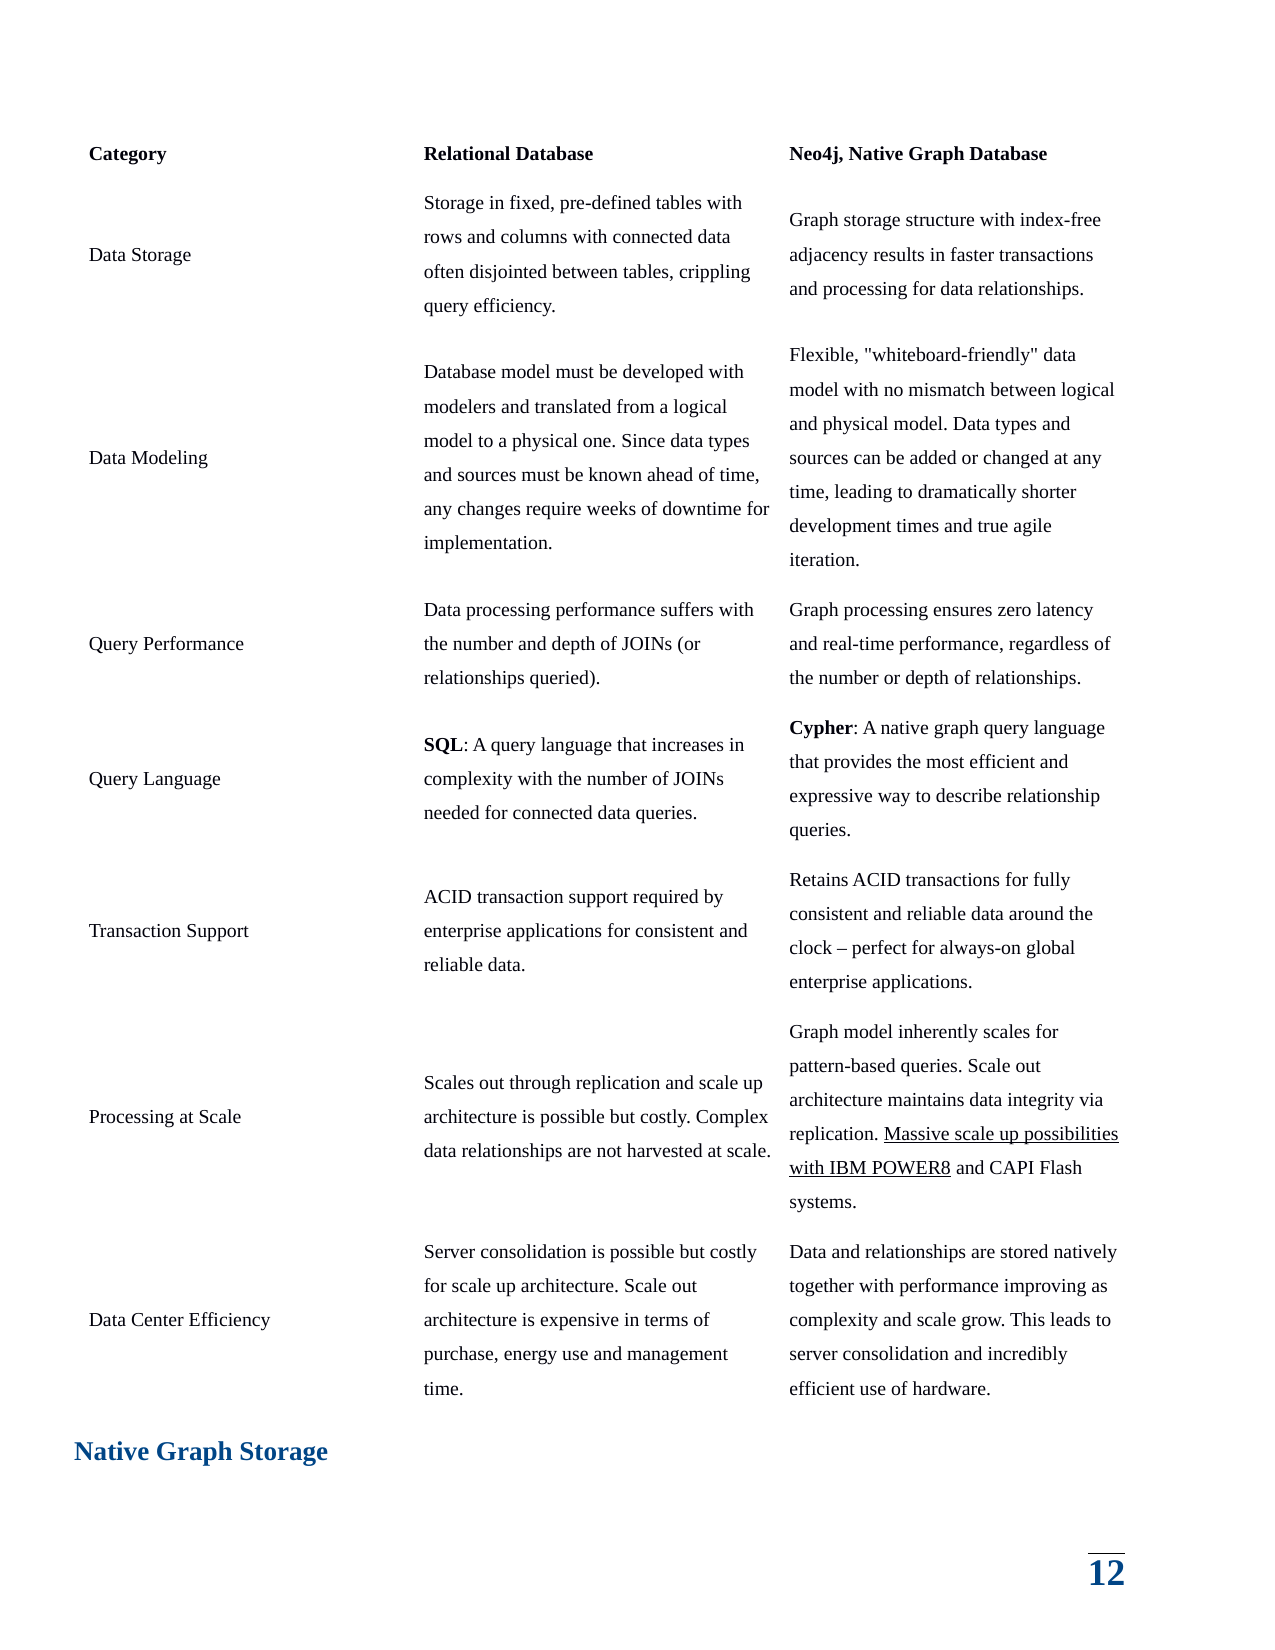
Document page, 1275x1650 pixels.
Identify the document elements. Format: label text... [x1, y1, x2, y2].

table_cell Graph model inherently scales for pattern-based queries. Scale out architecture maintains data integrity via replication. Massive scale up possibilities with IBM POWER8 and CAPI Flash systems. [775, 1017, 1125, 1237]
table_cell Graph processing ensures zero latency and real-time performance, regardless of the number or depth of relationships. [775, 595, 1125, 713]
table_header Relational Database [409, 139, 774, 188]
table_cell Data Center Efficiency [74, 1237, 409, 1423]
table_cell ACID transaction support required by enterprise applications for consistent and reliable data. [409, 865, 774, 1017]
table_cell Storage in fixed, pre-defined tables with rows and columns with connected data often disjointed between tables, crippling query efficiency. [409, 189, 774, 340]
table_cell Data Modeling [74, 340, 409, 595]
table_cell Database model must be developed with modelers and translated from a logical model to a physical one. Since data types and sources must be known ahead of time, any changes require weeks of downtime for implementation. [409, 340, 774, 595]
table_cell Transaction Support [74, 865, 409, 1017]
table_cell Data Storage [74, 189, 409, 340]
table_cell Data and relationships are stored natively together with performance improving as complexity and scale grow. This leads to server consolidation and incredibly efficient use of hardware. [775, 1237, 1125, 1423]
table_cell Retains ACID transactions for fully consistent and reliable data around the clock – perfect for always-on global enterprise applications. [775, 865, 1125, 1017]
table_cell SQL: A query language that increases in complexity with the number of JOINs needed for connected data queries. [409, 713, 774, 865]
table_cell Graph storage structure with index-free adjacency results in faster transactions and processing for data relationships. [775, 189, 1125, 340]
table_header Neo4j, Native Graph Database [775, 139, 1125, 188]
table_cell Query Performance [74, 595, 409, 713]
table_cell Cypher: A native graph query language that provides the most efficient and expressive way to describe relationship queries. [775, 713, 1125, 865]
table_cell Scales out through replication and scale up architecture is possible but costly. Complex data relationships are not harvested at scale. [409, 1017, 774, 1237]
table_cell Query Language [74, 713, 409, 865]
table_cell Server consolidation is possible but costly for scale up architecture. Scale out architecture is expensive in terms of purchase, energy use and management time. [409, 1237, 774, 1423]
table_cell Processing at Scale [74, 1017, 409, 1237]
table_cell Flexible, "whiteboard-friendly" data model with no mismatch between logical and physical model. Data types and sources can be added or changed at any time, leading to dramatically shorter development times and true agile iteration. [775, 340, 1125, 595]
table_header Category [74, 139, 409, 188]
table_cell Data processing performance suffers with the number and depth of JOINs (or relationships queried). [409, 595, 774, 713]
subtitle Native Graph Storage [74, 1435, 1125, 1466]
